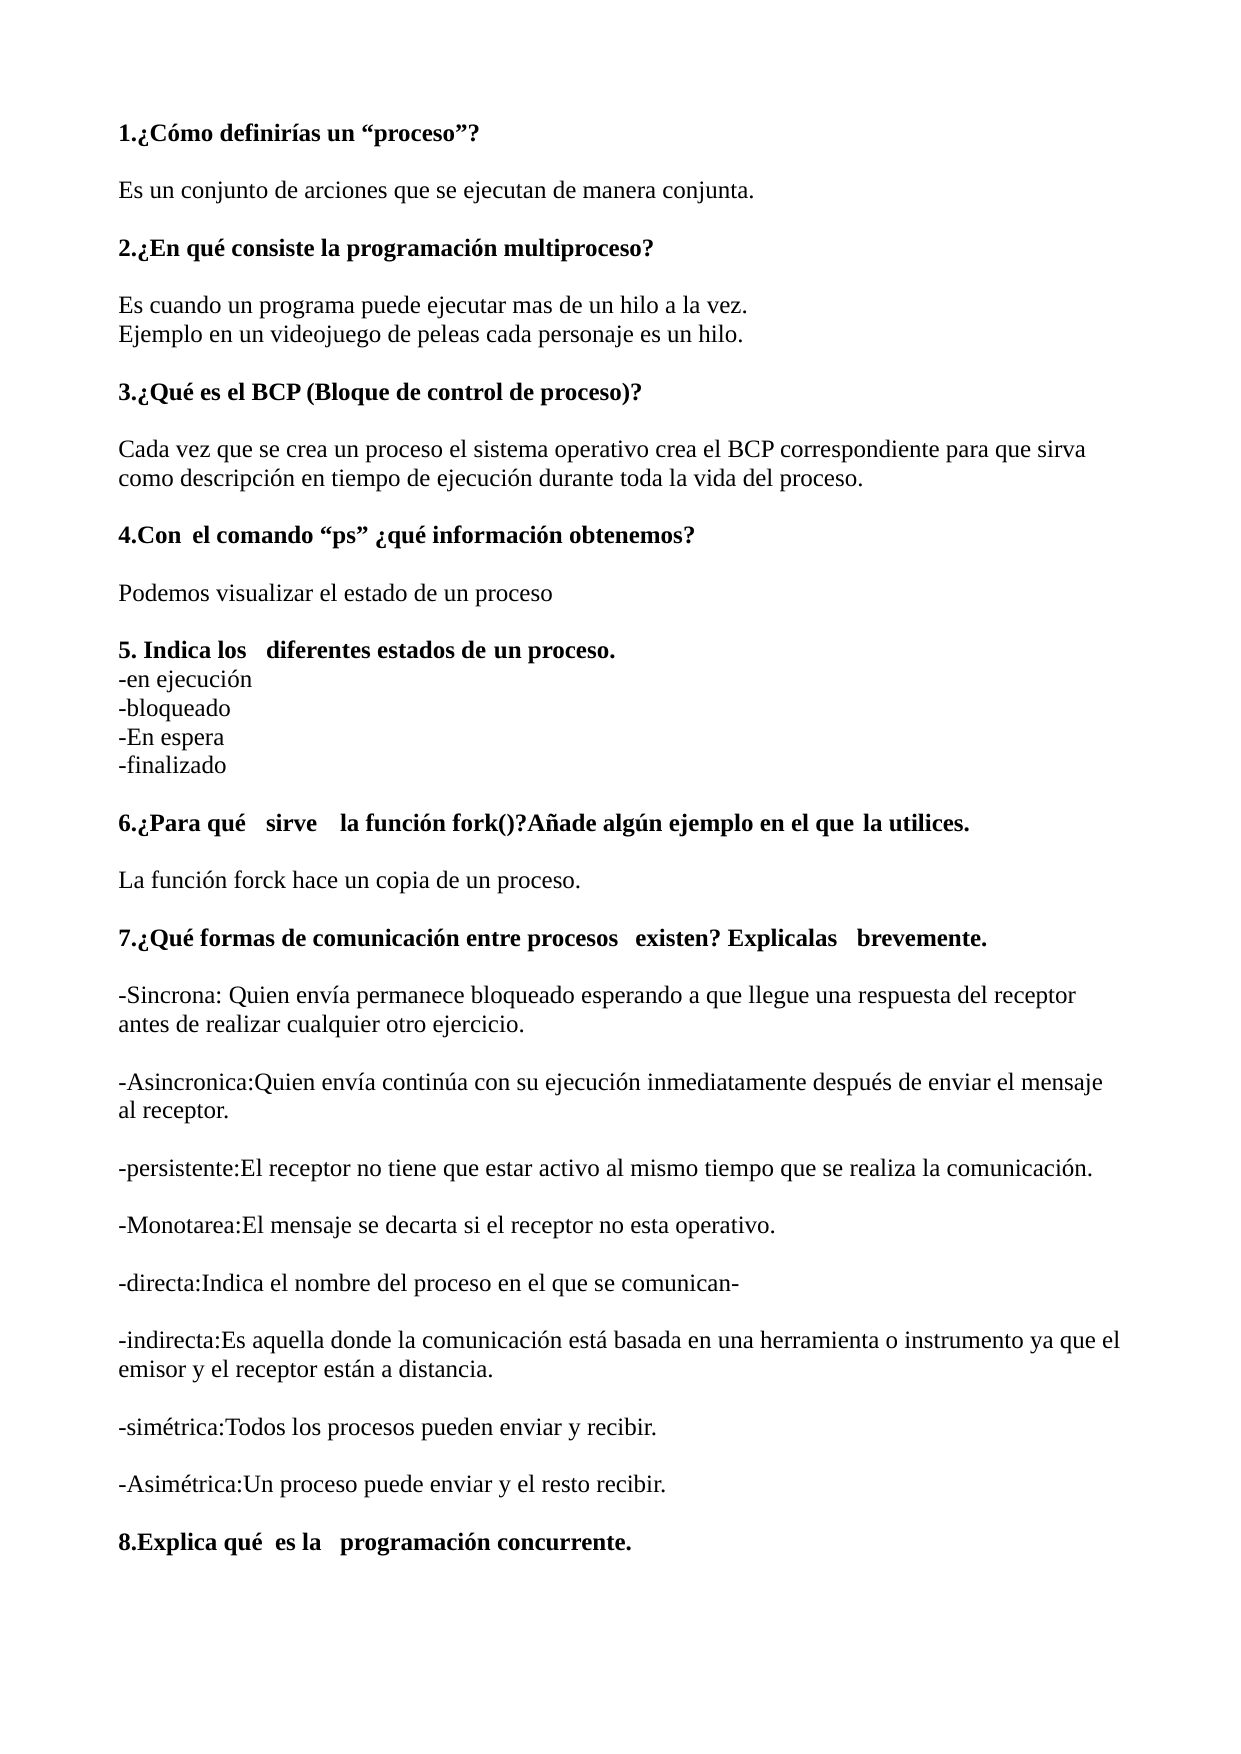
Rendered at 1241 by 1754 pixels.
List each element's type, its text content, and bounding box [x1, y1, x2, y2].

text La función forck hace un copia de un proceso. [118, 866, 1122, 894]
text 8.Explica qué es la programación concurrente. [118, 1527, 1122, 1556]
text Podemos visualizar el estado de un proceso [118, 578, 1122, 607]
text 2.¿En qué consiste la programación multiproceso? [118, 233, 1122, 262]
text -bloqueado [118, 693, 1122, 722]
text -persistente:El receptor no tiene que estar activo al mismo tiempo que se realiza la comunicación. [118, 1153, 1122, 1182]
text Es cuando un programa puede ejecutar mas de un hilo a la vez. [118, 291, 1122, 319]
text 4.Con el comando “ps” ¿qué información obtenemos? [118, 521, 1122, 549]
text 6.¿Para qué sirve la función fork()?Añade algún ejemplo en el que la utilices. [118, 808, 1122, 837]
text -finalizado [118, 751, 1122, 779]
text -Asincronica:Quien envía continúa con su ejecución inmediatamente después de enviar el mensaje al receptor. [118, 1067, 1122, 1124]
text -Monotarea:El mensaje se decarta si el receptor no esta operativo. [118, 1211, 1122, 1239]
text Cada vez que se crea un proceso el sistema operativo crea el BCP correspondiente para que sirva como descripción en tiempo de ejecución durante toda la vida del proceso. [118, 434, 1122, 492]
text 5. Indica los diferentes estados de un proceso. [118, 636, 1122, 664]
text -indirecta:Es aquella donde la comunicación está basada en una herramienta o instrumento ya que el emisor y el receptor están a distancia. [118, 1326, 1122, 1383]
text -en ejecución [118, 664, 1122, 693]
text -directa:Indica el nombre del proceso en el que se comunican- [118, 1268, 1122, 1297]
text -Asimétrica:Un proceso puede enviar y el resto recibir. [118, 1469, 1122, 1498]
text Ejemplo en un videojuego de peleas cada personaje es un hilo. [118, 319, 1122, 348]
text -Sincrona: Quien envía permanece bloqueado esperando a que llegue una respuesta del receptor antes de realizar cualquier otro ejercicio. [118, 981, 1122, 1038]
text -En espera [118, 722, 1122, 751]
text -simétrica:Todos los procesos pueden enviar y recibir. [118, 1412, 1122, 1441]
text 7.¿Qué formas de comunicación entre procesos existen? Explicalas brevemente. [118, 923, 1122, 952]
text Es un conjunto de arciones que se ejecutan de manera conjunta. [118, 176, 1122, 204]
text 3.¿Qué es el BCP (Bloque de control de proceso)? [118, 377, 1122, 406]
text 1.¿Cómo definirías un “proceso”? [118, 118, 1122, 147]
